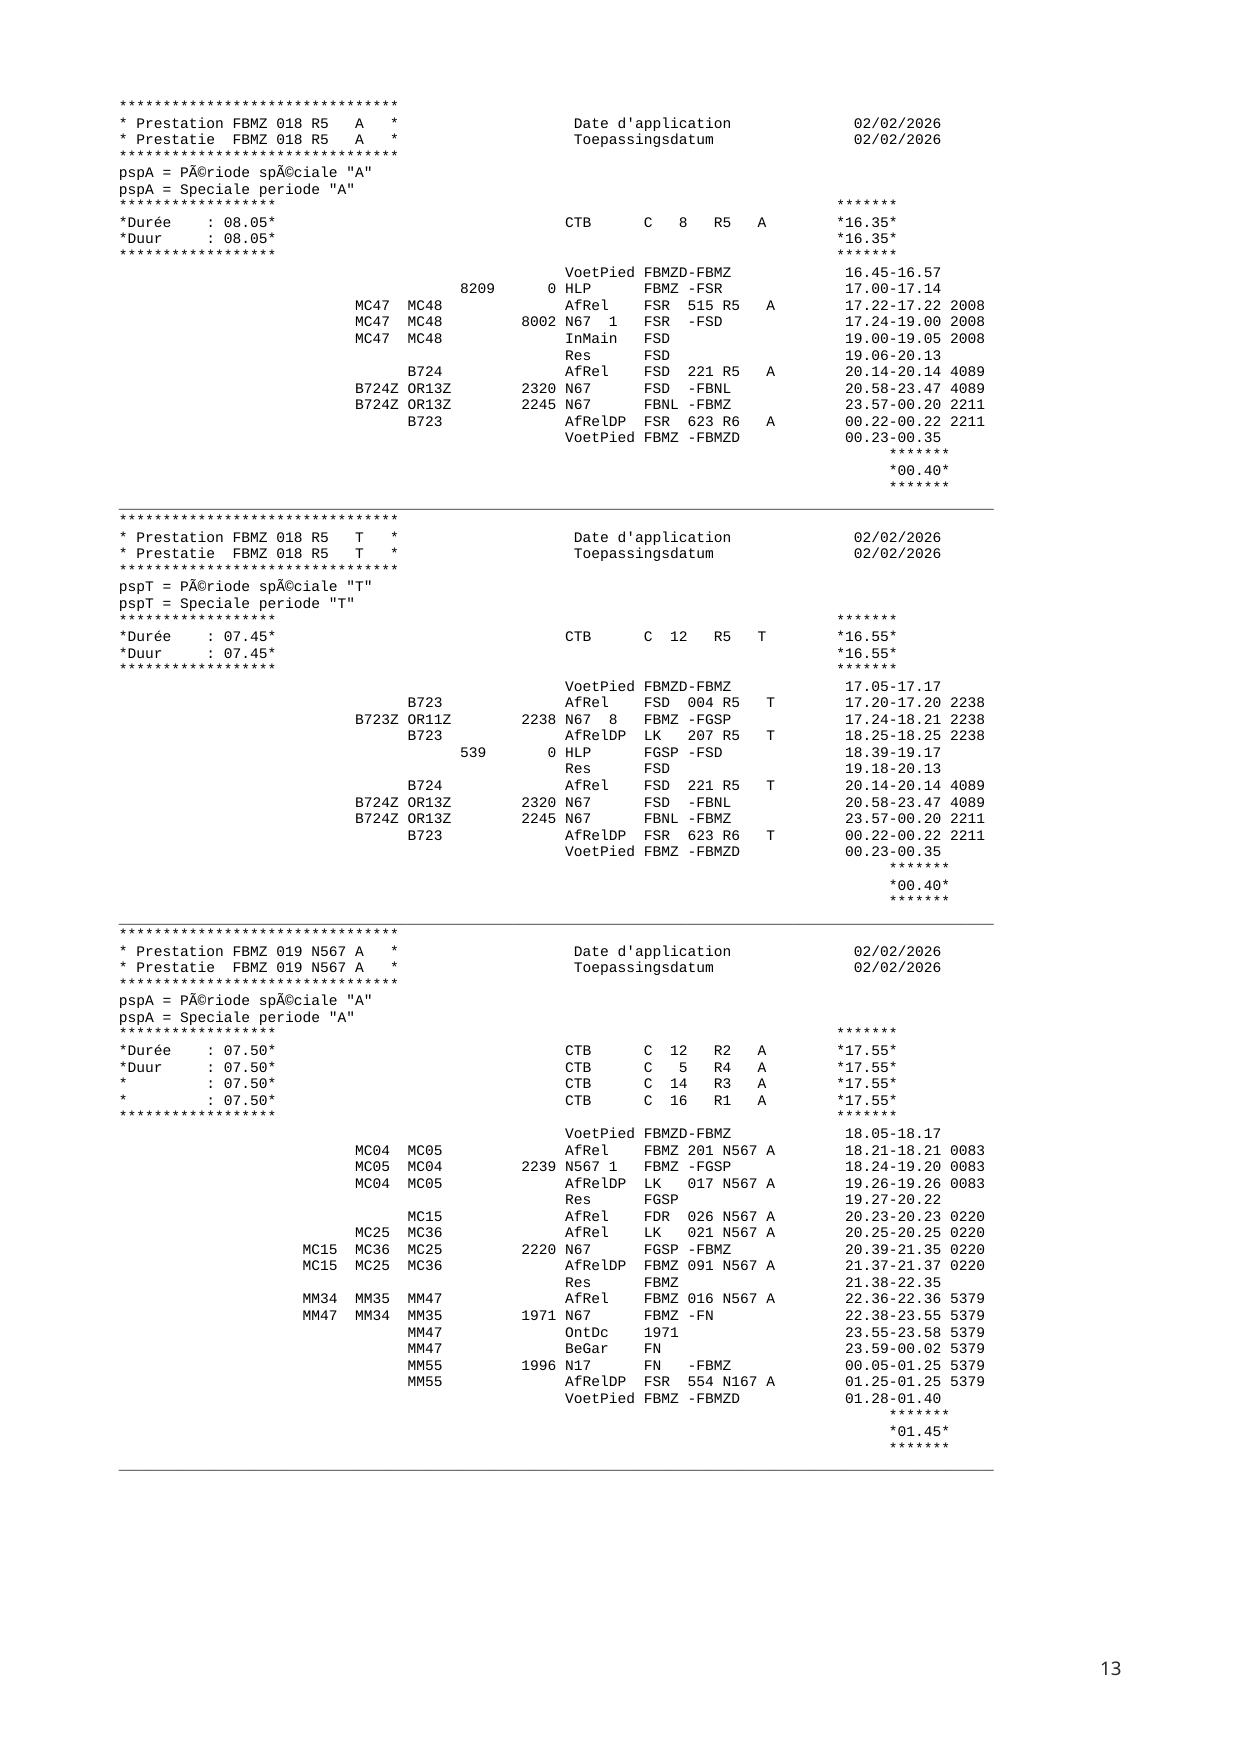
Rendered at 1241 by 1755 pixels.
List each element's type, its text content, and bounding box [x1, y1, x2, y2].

text ******************************** * Prestation FBMZ 018 R5 T * Date d'application 02/02/2026 * Prestatie FBMZ 018 R5 T * Toepassingsdatum 02/02/2026 ******************************** pspT = PÃ©riode spÃ©ciale "T" pspT = Speciale periode "T" ****************** ******* *Durée : 07.45* CTB C 12 R5 T *16.55* *Duur : 07.45* *16.55* ****************** ******* VoetPied FBMZD-FBMZ 17.05-17.17 B723 AfRel FSD 004 R5 T 17.20-17.20 2238 B723Z OR11Z 2238 N67 8 FBMZ -FGSP 17.24-18.21 2238 B723 AfRelDP LK 207 R5 T 18.25-18.25 2238 539 0 HLP FGSP -FSD 18.39-19.17 Res FSD 19.18-20.13 B724 AfRel FSD 221 R5 T 20.14-20.14 4089 B724Z OR13Z 2320 N67 FSD -FBNL 20.58-23.47 4089 B724Z OR13Z 2245 N67 FBNL -FBMZ 23.57-00.20 2211 B723 AfRelDP FSR 623 R6 T 00.22-00.22 2211 VoetPied FBMZ -FBMZD 00.23-00.35 ******* *00.40* ******* ____________________________________________________________________________________________________ [119, 513, 1122, 927]
text ******************************** * Prestation FBMZ 018 R5 A * Date d'application 02/02/2026 * Prestatie FBMZ 018 R5 A * Toepassingsdatum 02/02/2026 ******************************** pspA = PÃ©riode spÃ©ciale "A" pspA = Speciale periode "A" ****************** ******* *Durée : 08.05* CTB C 8 R5 A *16.35* *Duur : 08.05* *16.35* ****************** ******* VoetPied FBMZD-FBMZ 16.45-16.57 8209 0 HLP FBMZ -FSR 17.00-17.14 MC47 MC48 AfRel FSR 515 R5 A 17.22-17.22 2008 MC47 MC48 8002 N67 1 FSR -FSD 17.24-19.00 2008 MC47 MC48 InMain FSD 19.00-19.05 2008 Res FSD 19.06-20.13 B724 AfRel FSD 221 R5 A 20.14-20.14 4089 B724Z OR13Z 2320 N67 FSD -FBNL 20.58-23.47 4089 B724Z OR13Z 2245 N67 FBNL -FBMZ 23.57-00.20 2211 B723 AfRelDP FSR 623 R6 A 00.22-00.22 2211 VoetPied FBMZ -FBMZD 00.23-00.35 ******* *00.40* ******* ____________________________________________________________________________________________________ [119, 99, 1122, 513]
text ******************************** * Prestation FBMZ 019 N567 A * Date d'application 02/02/2026 * Prestatie FBMZ 019 N567 A * Toepassingsdatum 02/02/2026 ******************************** pspA = PÃ©riode spÃ©ciale "A" pspA = Speciale periode "A" ****************** ******* *Durée : 07.50* CTB C 12 R2 A *17.55* *Duur : 07.50* CTB C 5 R4 A *17.55* * : 07.50* CTB C 14 R3 A *17.55* * : 07.50* CTB C 16 R1 A *17.55* ****************** ******* VoetPied FBMZD-FBMZ 18.05-18.17 MC04 MC05 AfRel FBMZ 201 N567 A 18.21-18.21 0083 MC05 MC04 2239 N567 1 FBMZ -FGSP 18.24-19.20 0083 MC04 MC05 AfRelDP LK 017 N567 A 19.26-19.26 0083 Res FGSP 19.27-20.22 MC15 AfRel FDR 026 N567 A 20.23-20.23 0220 MC25 MC36 AfRel LK 021 N567 A 20.25-20.25 0220 MC15 MC36 MC25 2220 N67 FGSP -FBMZ 20.39-21.35 0220 MC15 MC25 MC36 AfRelDP FBMZ 091 N567 A 21.37-21.37 0220 Res FBMZ 21.38-22.35 MM34 MM35 MM47 AfRel FBMZ 016 N567 A 22.36-22.36 5379 MM47 MM34 MM35 1971 N67 FBMZ -FN 22.38-23.55 5379 MM47 OntDc 1971 23.55-23.58 5379 MM47 BeGar FN 23.59-00.02 5379 MM55 1996 N17 FN -FBMZ 00.05-01.25 5379 MM55 AfRelDP FSR 554 N167 A 01.25-01.25 5379 VoetPied FBMZ -FBMZD 01.28-01.40 ******* *01.45* ******* ____________________________________________________________________________________________________ [119, 927, 1122, 1474]
